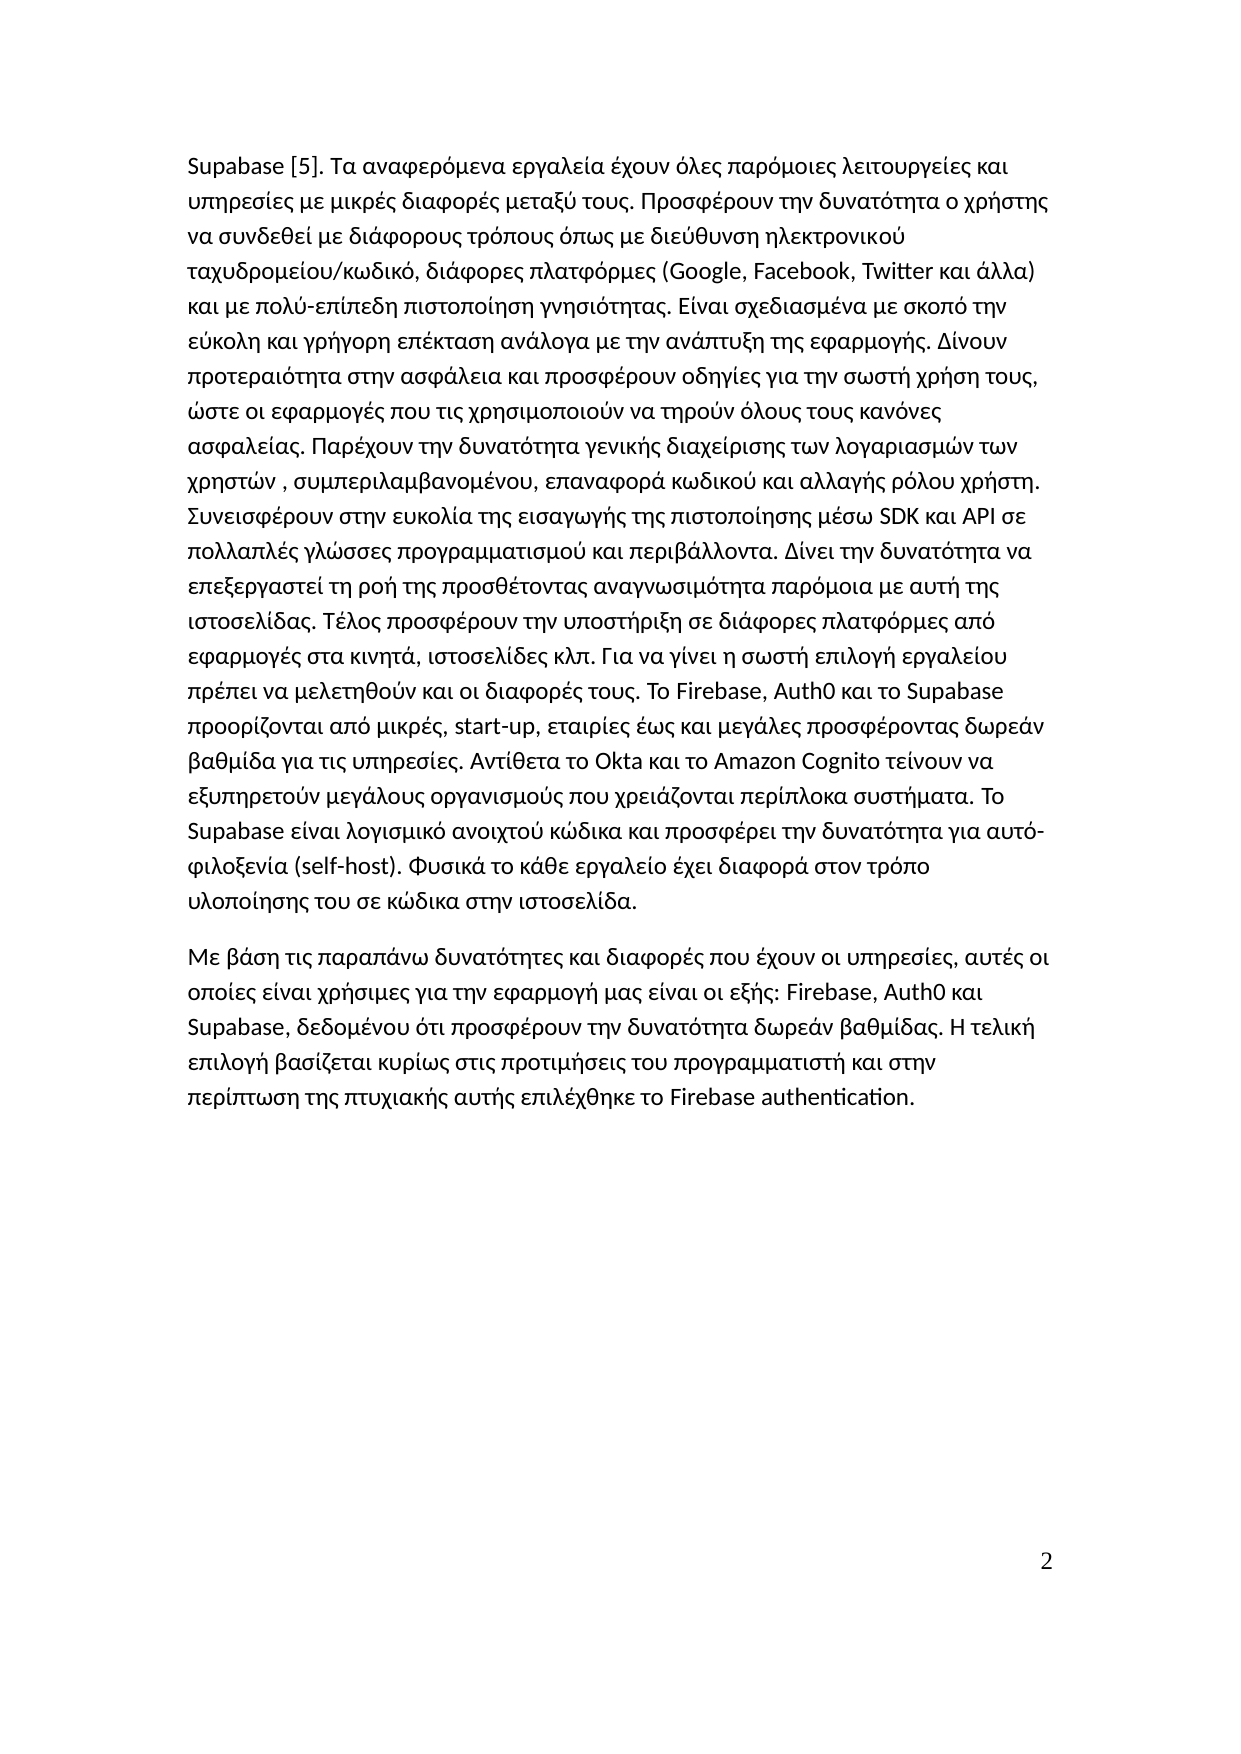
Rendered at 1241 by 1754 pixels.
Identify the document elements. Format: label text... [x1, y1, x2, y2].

text Supabase [5]. Τα αναφερόμενα εργαλεία έχουν όλες παρόμοιες λειτουργείες και υπηρεσίες με μικρές διαφορές μεταξύ τους. Προσφέρουν την δυνατότητα ο χρήστης να συνδεθεί με διάφορους τρόπους όπως με διεύθυνση ηλεκτρονικoύ ταχυδρομείου/κωδικό, διάφορες πλατφόρμες (Google, Facebook, Twitter και άλλα) και με πολύ-επίπεδη πιστοποίηση γνησιότητας. Είναι σχεδιασμένα με σκοπό την εύκολη και γρήγορη επέκταση ανάλογα με την ανάπτυξη της εφαρμογής. Δίνουν προτεραιότητα στην ασφάλεια και προσφέρουν οδηγίες για την σωστή χρήση τους, ώστε οι εφαρμογές που τις χρησιμοποιούν να τηρούν όλους τους κανόνες ασφαλείας. Παρέχουν την δυνατότητα γενικής διαχείρισης των λογαριασμών των χρηστών , συμπεριλαμβανομένου, επαναφορά κωδικού και αλλαγής ρόλου χρήστη. Συνεισφέρουν στην ευκολία της εισαγωγής της πιστοποίησης μέσω SDK και API σε πολλαπλές γλώσσες προγραμματισμού και περιβάλλοντα. Δίνει την δυνατότητα να επεξεργαστεί τη ροή της προσθέτοντας αναγνωσιμότητα παρόμοια με αυτή της ιστοσελίδας. Τέλος προσφέρουν την υποστήριξη σε διάφορες πλατφόρμες από εφαρμογές στα κινητά, ιστοσελίδες κλπ. Για να γίνει η σωστή επιλογή εργαλείου πρέπει να μελετηθούν και οι διαφορές τους. Το Firebase, Auth0 και το Supabase προορίζονται από μικρές, start-up, εταιρίες έως και μεγάλες προσφέροντας δωρεάν βαθμίδα για τις υπηρεσίες. Αντίθετα το Okta και το Amazon Cognito τείνουν να εξυπηρετούν μεγάλους οργανισμούς που χρειάζονται περίπλοκα συστήματα. To Supabase είναι λογισμικό ανοιχτού κώδικα και προσφέρει την δυνατότητα για αυτό-φιλοξενία (self-host). Φυσικά το κάθε εργαλείο έχει διαφορά στον τρόπο υλοποίησης του σε κώδικα στην ιστοσελίδα. [187, 150, 1053, 916]
text Με βάση τις παραπάνω δυνατότητες και διαφορές που έχουν οι υπηρεσίες, αυτές οι οποίες είναι χρήσιμες για την εφαρμογή μας είναι οι εξής: Firebase, Auth0 και Supabase, δεδομένου ότι προσφέρουν την δυνατότητα δωρεάν βαθμίδας. Η τελική επιλογή βασίζεται κυρίως στις προτιμήσεις του προγραμματιστή και στην περίπτωση της πτυχιακής αυτής επιλέχθηκε το Firebase authentication. [187, 941, 1053, 1111]
